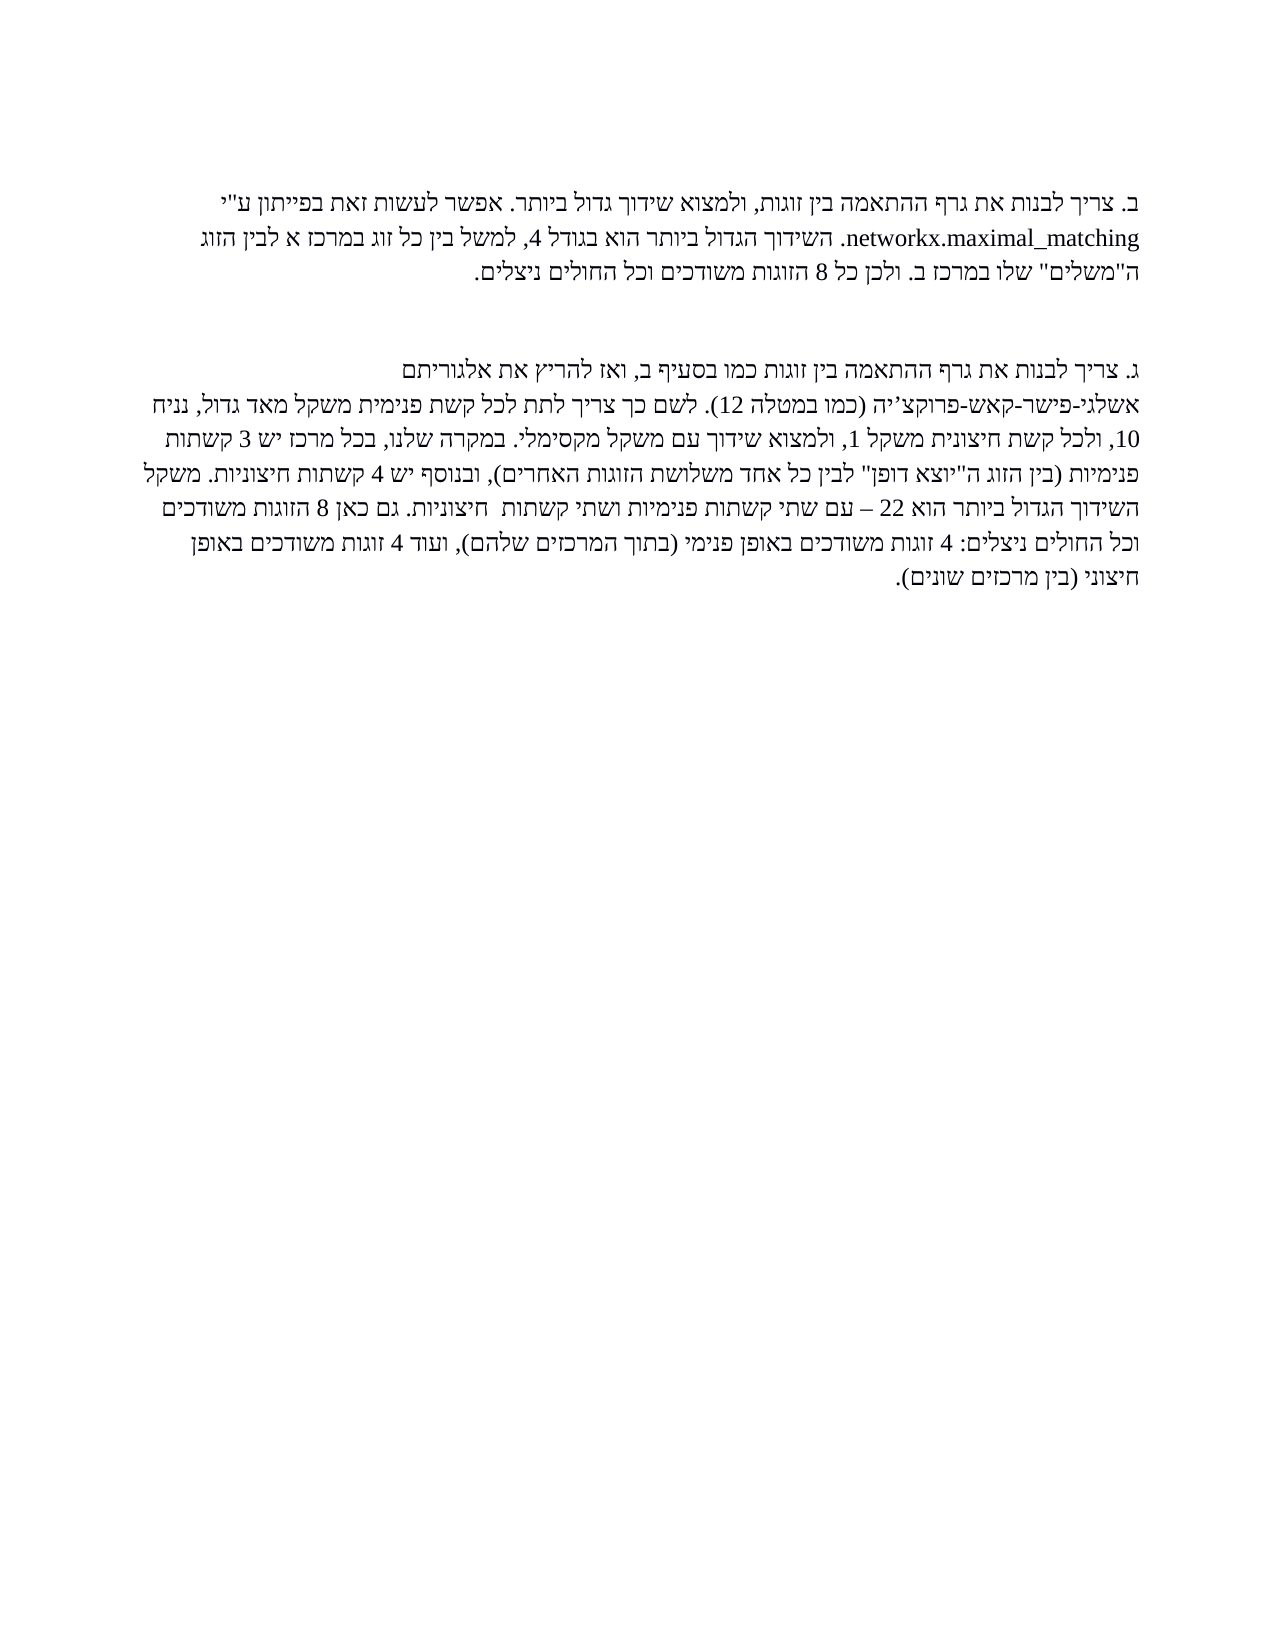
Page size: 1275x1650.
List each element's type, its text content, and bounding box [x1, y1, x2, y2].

text ב. צריך לבנות את גרף ההתאמה בין זוגות, ולמצוא שידוך גדול ביותר. אפשר לעשות זאת בפייתון ע"י networkx.maximal_matching. השידוך הגדול ביותר הוא בגודל 4, למשל בין כל זוג במרכז א לבין הזוג ה"משלים" שלו במרכז ב. ולכן כל 8 הזוגות משודכים וכל החולים ניצלים. [135, 188, 1140, 286]
text ג. צריך לבנות את גרף ההתאמה בין זוגות כמו בסעיף ב, ואז להריץ את אלגוריתם אשלגי-פישר-קאש-פרוקצ’יה (כמו במטלה 12). לשם כך צריך לתת לכל קשת פנימית משקל מאד גדול, נניח 10, ולכל קשת חיצונית משקל 1, ולמצוא שידוך עם משקל מקסימלי. במקרה שלנו, בכל מרכז יש 3 קשתות פנימיות (בין הזוג ה"יוצא דופן" לבין כל אחד משלושת הזוגות האחרים), ובנוסף יש 4 קשתות חיצוניות. משקל השידוך הגדול ביותר הוא 22 – עם שתי קשתות פנימיות ושתי קשתות חיצוניות. גם כאן 8 הזוגות משודכים וכל החולים ניצלים: 4 זוגות משודכים באופן פנימי (בתוך המרכזים שלהם), ועוד 4 זוגות משודכים באופן חיצוני (בין מרכזים שונים). [135, 356, 1140, 591]
